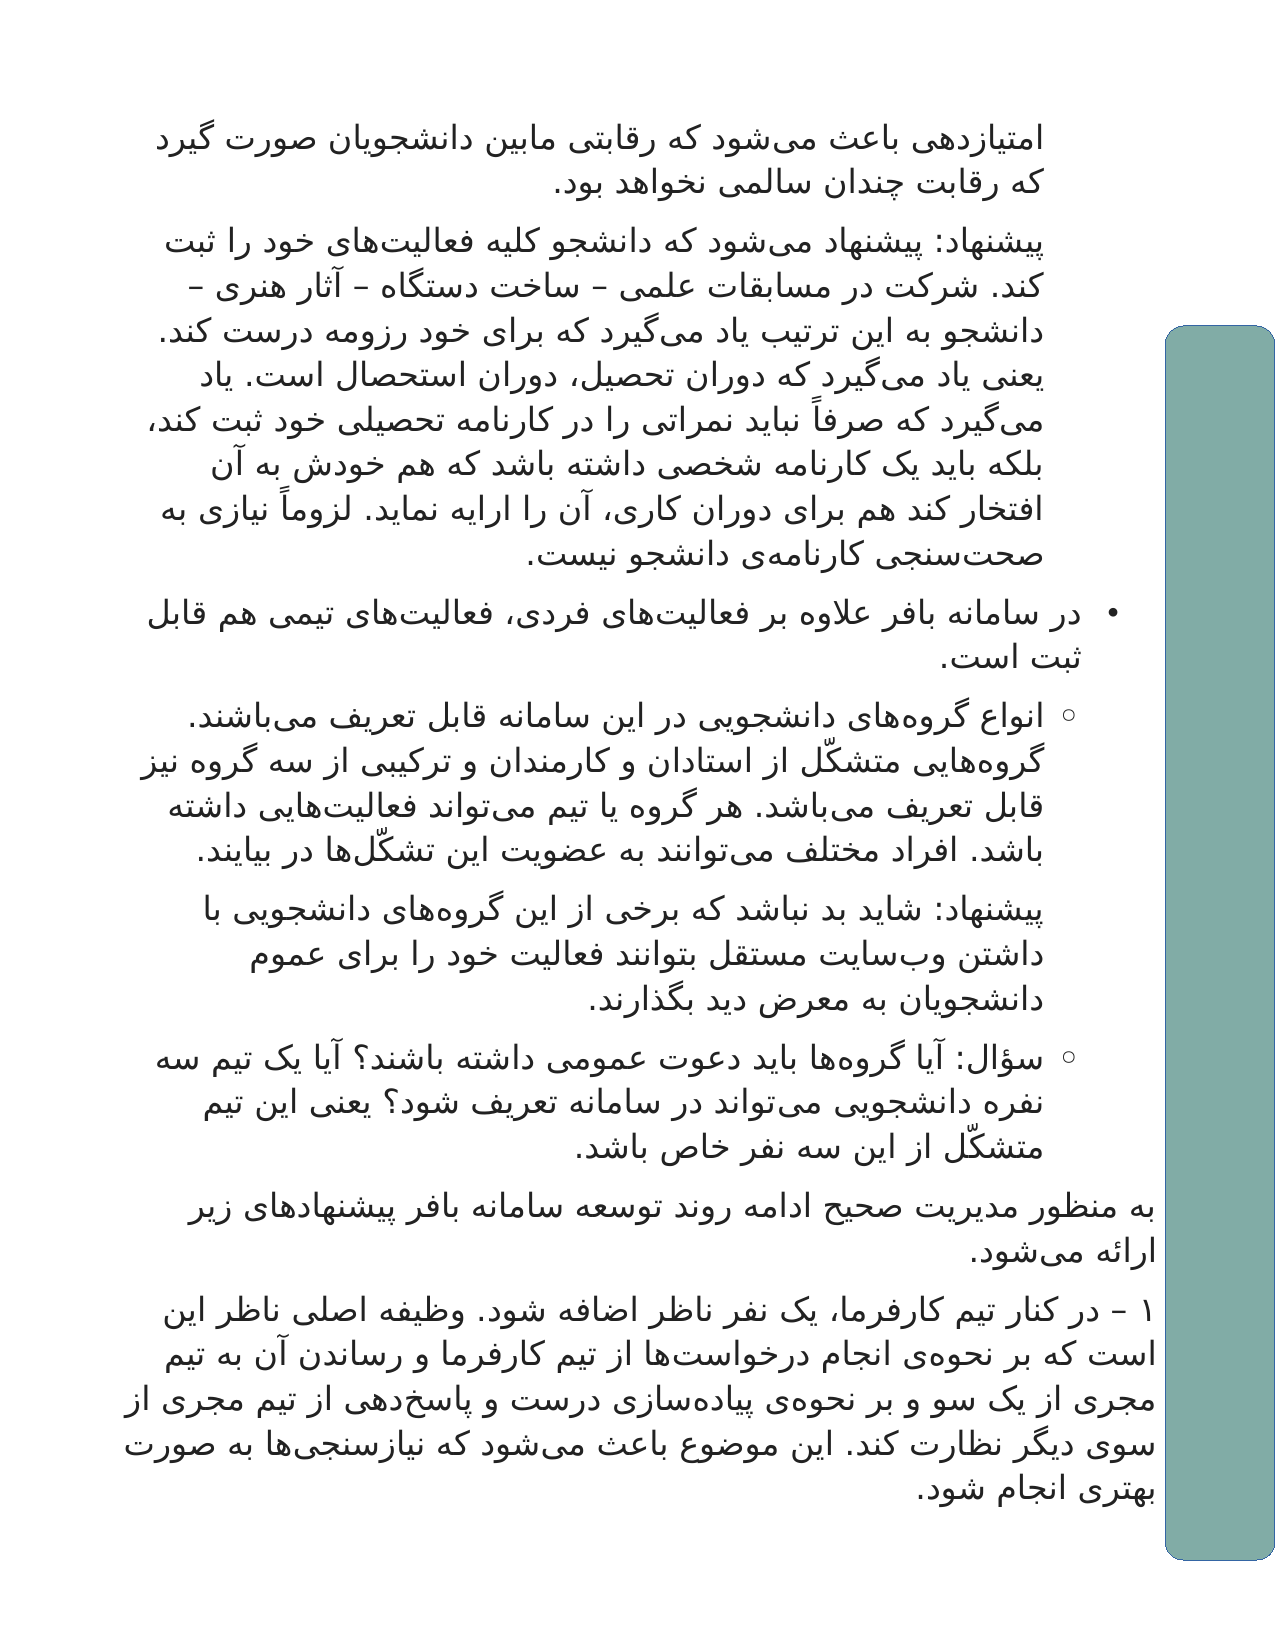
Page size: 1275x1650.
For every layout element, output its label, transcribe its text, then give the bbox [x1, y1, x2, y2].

text ۱ – در کنار تیم کارفرما، یک نفر ناظر اضافه شود. وظیفه اصلی ناظر این است که بر نحوه‌ی انجام درخواست‌ها از تیم کارفرما و رساندن آن به تیم مجری از یک سو و بر نحوه‌ی پیاده‌سازی درست و پاسخ‌دهی از تیم مجری از سوی دیگر نظارت کند. این موضوع باعث می‌شود که نیازسنجی‌ها به صورت بهتری انجام شود. [118, 1290, 1157, 1507]
list در سامانه بافر علاوه بر فعالیت‌های فردی، فعالیت‌های تیمی هم قابل ثبت است. [118, 593, 1119, 677]
list سؤال: آیا گروه‌ها باید دعوت عمومی داشته باشند؟‌ آیا یک تیم سه نفره دانشجویی می‌تواند در سامانه تعریف شود؟ یعنی این تیم متشکّل از این سه نفر خاص باشد. [118, 1038, 1082, 1166]
text به منظور مدیریت صحیح ادامه روند توسعه سامانه بافر پیشنهادهای زیر ارائه می‌شود. [118, 1186, 1157, 1270]
list انواع گروه‌های دانشجویی در این سامانه قابل تعریف می‌باشند. گروه‌هایی متشکّل از استادان و کارمندان و ترکیبی از سه گروه نیز قابل تعریف می‌باشد. هر گروه یا تیم می‌تواند فعالیت‌هایی داشته باشد. افراد مختلف می‌توانند به عضویت این تشکّل‌ها در بیایند. [118, 697, 1082, 869]
list دانشجویان با ورود و ثبت نام در سایت می‌توانند تمام فعالیت‌های خود را ثبت کنند. این ثبت را می‌توان به عنوان یک واقعه‌نگاری شمرد. یک‌جور دفتر خاطرات فعالیت‌های دانشجو است. دفتری که می‌توان به عنوان کارنامه دانشجو محسوب شود. البتّه اصلاً لازم نیست که از این طریق برای دانشجو امتیازدهی صورت گیرد. امتیازدهی باعث می‌شود که رقابتی مابین دانشجویان صورت گیرد که رقابت چندان سالمی نخواهد بود. [118, 118, 1082, 202]
list پیشنهاد: شاید بد نباشد که برخی از این گروه‌های دانشجویی با داشتن وب‌سایت مستقل بتوانند فعالیت خود را برای عموم دانشجویان به معرض دید بگذارند. [118, 890, 1082, 1018]
list پیشنهاد: پیشنهاد می‌شود که دانشجو کلیه فعالیت‌های خود را ثبت کند. شرکت در مسابقات علمی – ساخت دستگاه – آثار هنری – دانشجو به این ترتیب یاد می‌گیرد که برای خود رزومه درست کند. یعنی یاد می‌گیرد که دوران تحصیل، دوران استحصال است. یاد می‌گیرد که صرفاً نباید نمراتی را در کارنامه تحصیلی خود ثبت کند، بلکه باید یک کارنامه شخصی داشته باشد که هم خودش به آن افتخار کند هم برای دوران کاری، آن را ارایه نماید. لزوماً نیازی به صحت‌سنجی کارنامه‌ی دانشجو نیست. [118, 222, 1082, 573]
